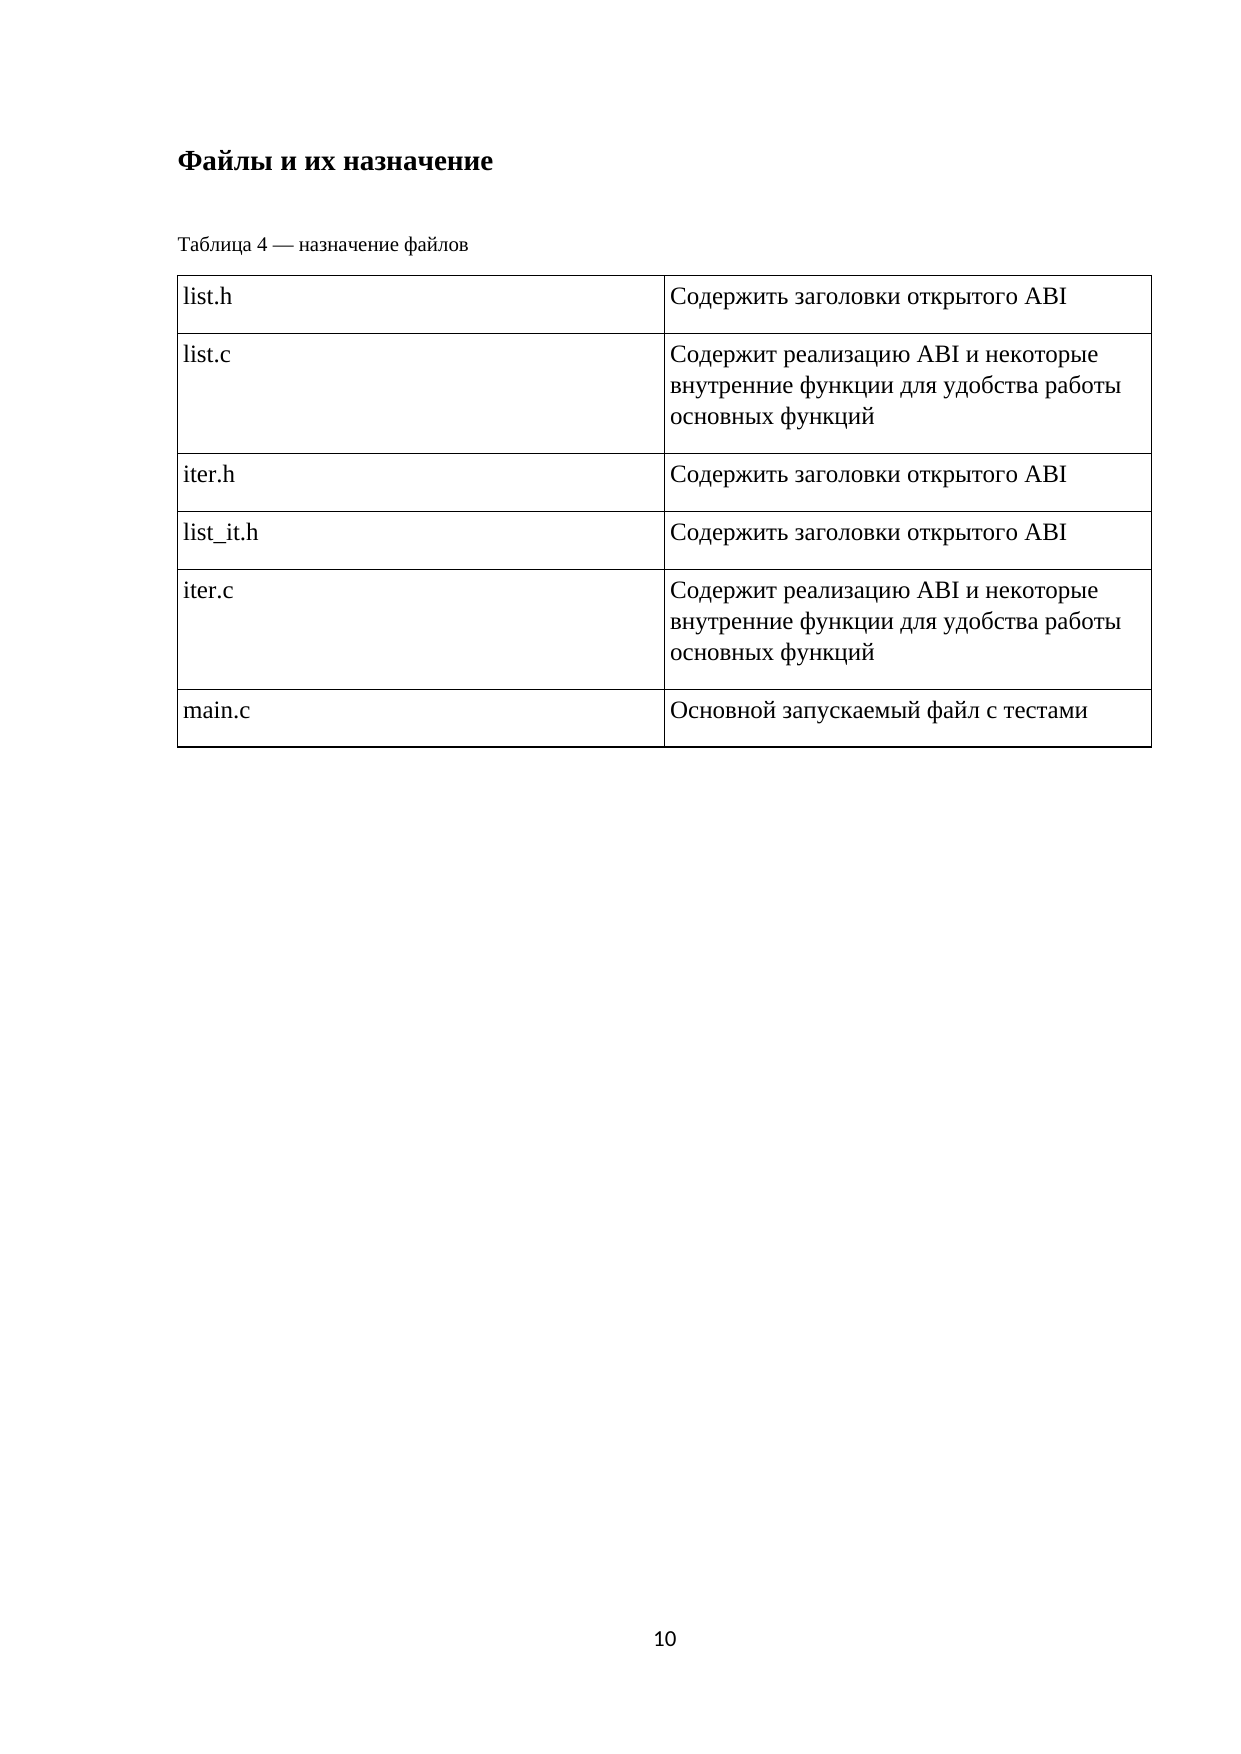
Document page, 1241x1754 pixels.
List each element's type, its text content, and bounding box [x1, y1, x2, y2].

table_header Содержить заголовки открытого ABI [665, 276, 1151, 333]
table_cell iter.c [178, 570, 664, 688]
table_cell main.c [178, 690, 664, 746]
table_cell Содержить заголовки открытого ABI [665, 454, 1151, 511]
table_cell Содержить заголовки открытого ABI [665, 512, 1151, 568]
table_cell Основной запускаемый файл с тестами [665, 690, 1151, 746]
subtitle Файлы и их назначение [177, 143, 1152, 177]
table_cell Содержит реализацию ABI и некоторые внутренние функции для удобства работы основных функций [665, 570, 1151, 688]
table_header list.h [178, 276, 664, 333]
table_cell list_it.h [178, 512, 664, 568]
table_cell iter.h [178, 454, 664, 511]
table_cell Содержит реализацию ABI и некоторые внутренние функции для удобства работы основных функций [665, 334, 1151, 453]
text Таблица 4 — назначение файлов [177, 232, 1152, 256]
table_cell list.c [178, 334, 664, 453]
